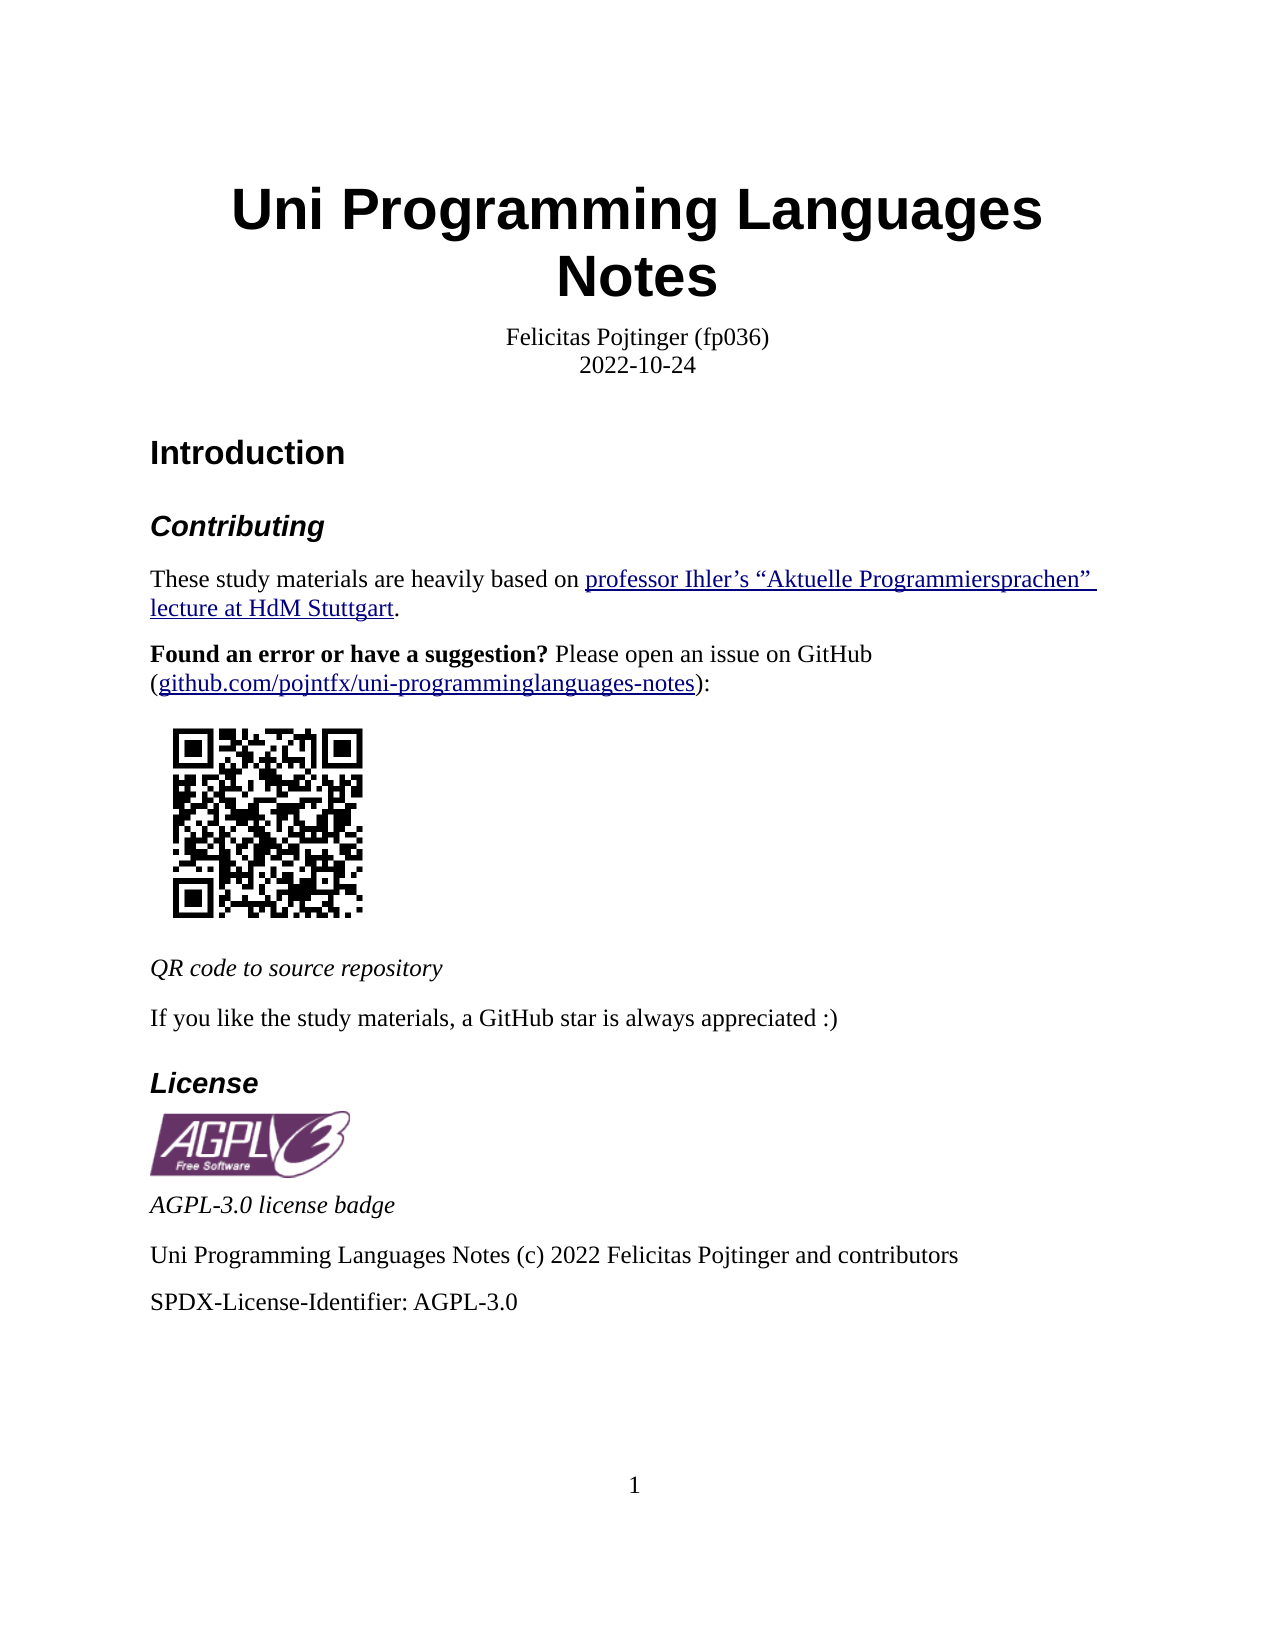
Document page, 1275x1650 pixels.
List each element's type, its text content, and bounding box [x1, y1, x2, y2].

picture [150, 706, 385, 941]
text Uni Programming Languages Notes (c) 2022 Felicitas Pojtinger and contributors [150, 1240, 1125, 1269]
text 2022-10-24 [150, 350, 1125, 379]
text Felicitas Pojtinger (fp036) [150, 322, 1125, 350]
text Found an error or have a suggestion? Please open an issue on GitHub (github.com/pojntfx/uni-programminglanguages-notes): [150, 639, 1125, 697]
text If you like the study materials, a GitHub star is always appreciated :) [150, 1003, 1125, 1032]
subtitle Contributing [150, 509, 1125, 543]
title Uni Programming Languages Notes [150, 175, 1125, 309]
text SPDX-License-Identifier: AGPL-3.0 [150, 1287, 1125, 1316]
subtitle Introduction [150, 433, 1125, 472]
text AGPL-3.0 license badge [150, 1190, 1125, 1219]
subtitle License [150, 1066, 1125, 1099]
text QR code to source repository [150, 953, 1125, 982]
text These study materials are heavily based on professor Ihler’s “Aktuelle Programmiersprachen” lecture at HdM Stuttgart. [150, 564, 1125, 622]
picture [150, 1111, 350, 1178]
